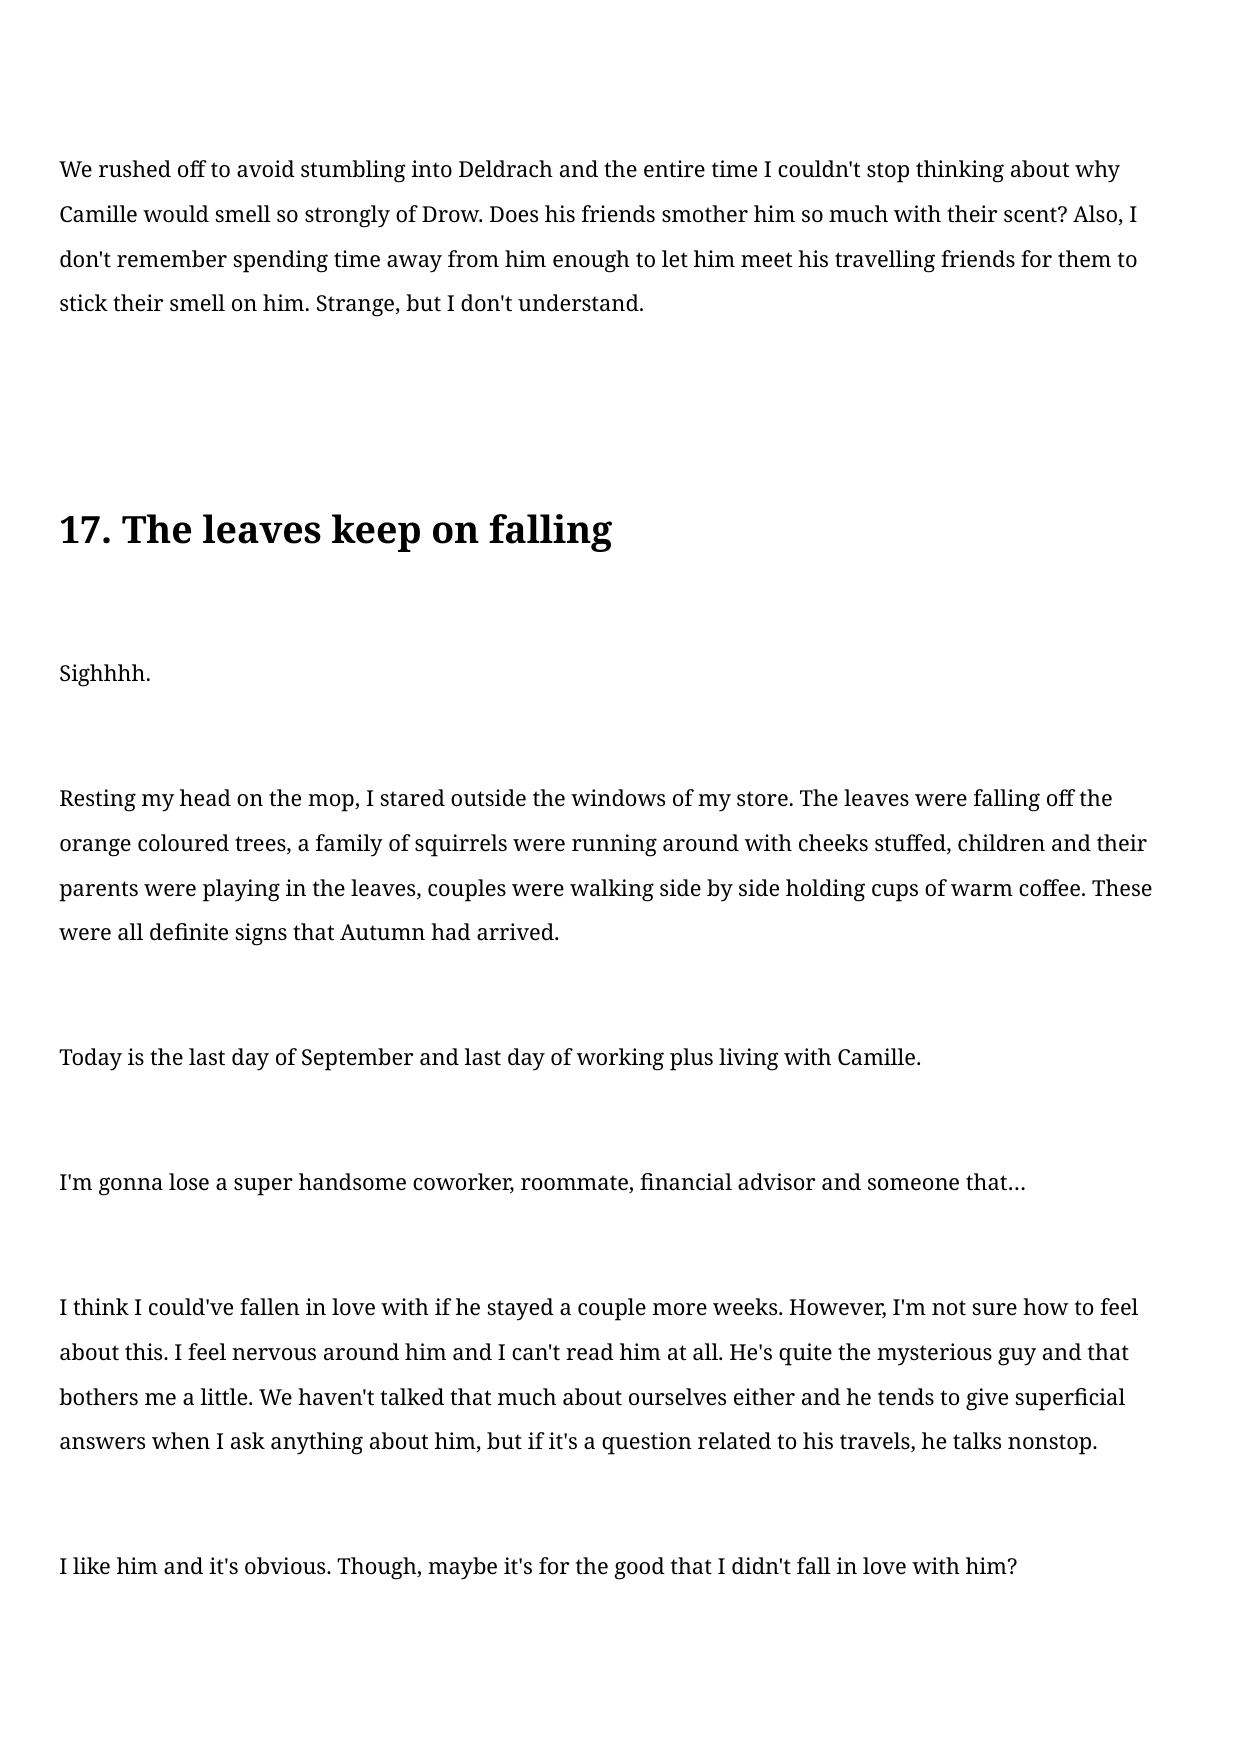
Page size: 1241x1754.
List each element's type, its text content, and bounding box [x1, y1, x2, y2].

text We rushed off to avoid stumbling into Deldrach and the entire time I couldn't stop thinking about why Camille would smell so strongly of Drow. Does his friends smother him so much with their scent? Also, I don't remember spending time away from him enough to let him meet his travelling friends for them to stick their smell on him. Strange, but I don't understand. [59, 154, 1181, 318]
text I like him and it's obvious. Though, maybe it's for the good that I didn't fall in love with him? [59, 1551, 1181, 1581]
text Resting my head on the mop, I stared outside the windows of my store. The leaves were falling off the orange coloured trees, a family of squirrels were running around with cheeks stuffed, children and their parents were playing in the leaves, couples were walking side by side holding cups of warm coffee. These were all definite signs that Autumn had arrived. [59, 783, 1181, 947]
text I'm gonna lose a super handsome coworker, roommate, financial advisor and someone that… [59, 1167, 1181, 1197]
subtitle 17. The leaves keep on falling [59, 504, 1181, 555]
text Today is the last day of September and last day of working plus living with Camille. [59, 1042, 1181, 1072]
text Sighhhh. [59, 658, 1181, 688]
text I think I could've fallen in love with if he stayed a couple more weeks. However, I'm not sure how to feel about this. I feel nervous around him and I can't read him at all. He's quite the mysterious guy and that bothers me a little. We haven't talked that much about ourselves either and he tends to give superficial answers when I ask anything about him, but if it's a question related to his travels, he talks nonstop. [59, 1292, 1181, 1456]
